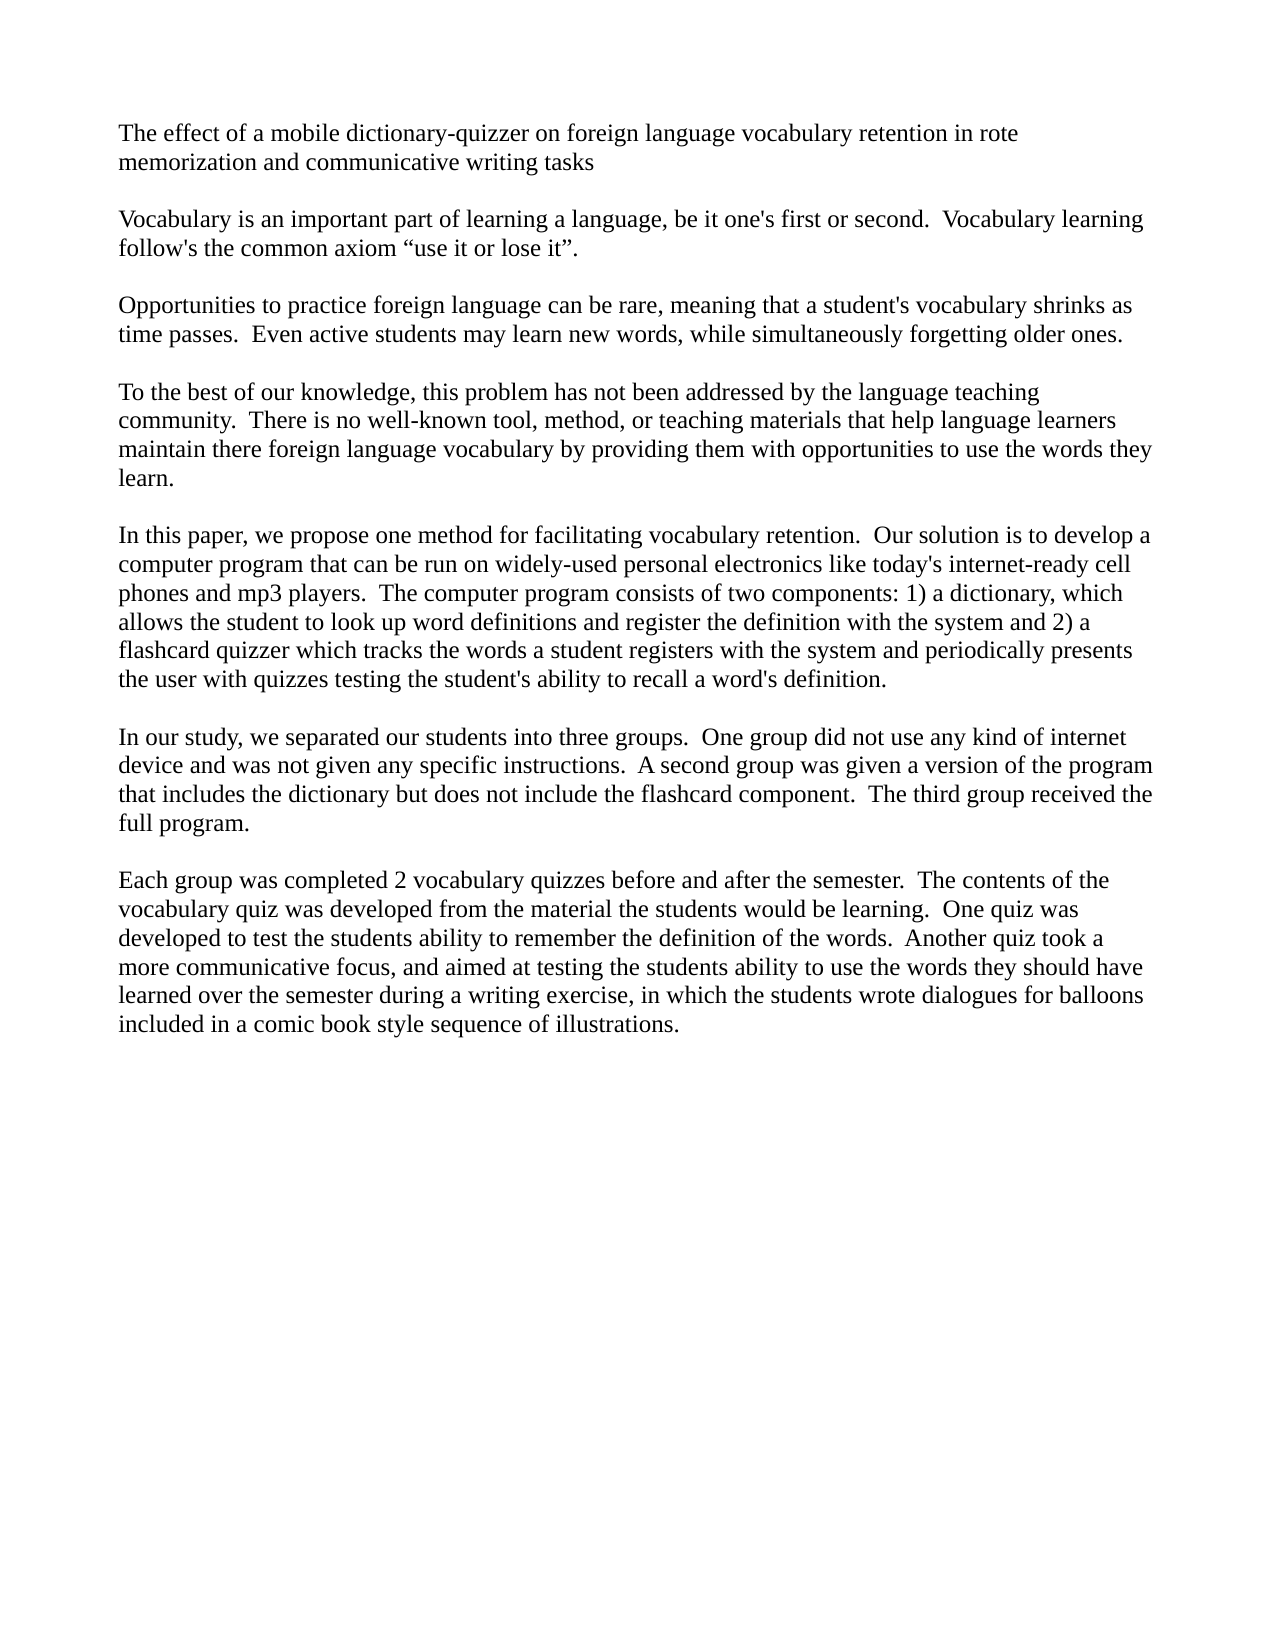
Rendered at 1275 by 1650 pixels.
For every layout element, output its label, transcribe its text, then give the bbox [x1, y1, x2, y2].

text Vocabulary is an important part of learning a language, be it one's first or second. Vocabulary learning follow's the common axiom “use it or lose it”. [118, 204, 1157, 262]
text Each group was completed 2 vocabulary quizzes before and after the semester. The contents of the vocabulary quiz was developed from the material the students would be learning. One quiz was developed to test the students ability to remember the definition of the words. Another quiz took a more communicative focus, and aimed at testing the students ability to use the words they should have learned over the semester during a writing exercise, in which the students wrote dialogues for balloons included in a comic book style sequence of illustrations. [118, 866, 1157, 1038]
text To the best of our knowledge, this problem has not been addressed by the language teaching community. There is no well-known tool, method, or teaching materials that help language learners maintain there foreign language vocabulary by providing them with opportunities to use the words they learn. [118, 377, 1157, 492]
text The effect of a mobile dictionary-quizzer on foreign language vocabulary retention in rote memorization and communicative writing tasks [118, 118, 1157, 176]
text Opportunities to practice foreign language can be rare, meaning that a student's vocabulary shrinks as time passes. Even active students may learn new words, while simultaneously forgetting older ones. [118, 291, 1157, 348]
text In this paper, we propose one method for facilitating vocabulary retention. Our solution is to develop a computer program that can be run on widely-used personal electronics like today's internet-ready cell phones and mp3 players. The computer program consists of two components: 1) a dictionary, which allows the student to look up word definitions and register the definition with the system and 2) a flashcard quizzer which tracks the words a student registers with the system and periodically presents the user with quizzes testing the student's ability to recall a word's definition. [118, 521, 1157, 693]
text In our study, we separated our students into three groups. One group did not use any kind of internet device and was not given any specific instructions. A second group was given a version of the program that includes the dictionary but does not include the flashcard component. The third group received the full program. [118, 722, 1157, 837]
